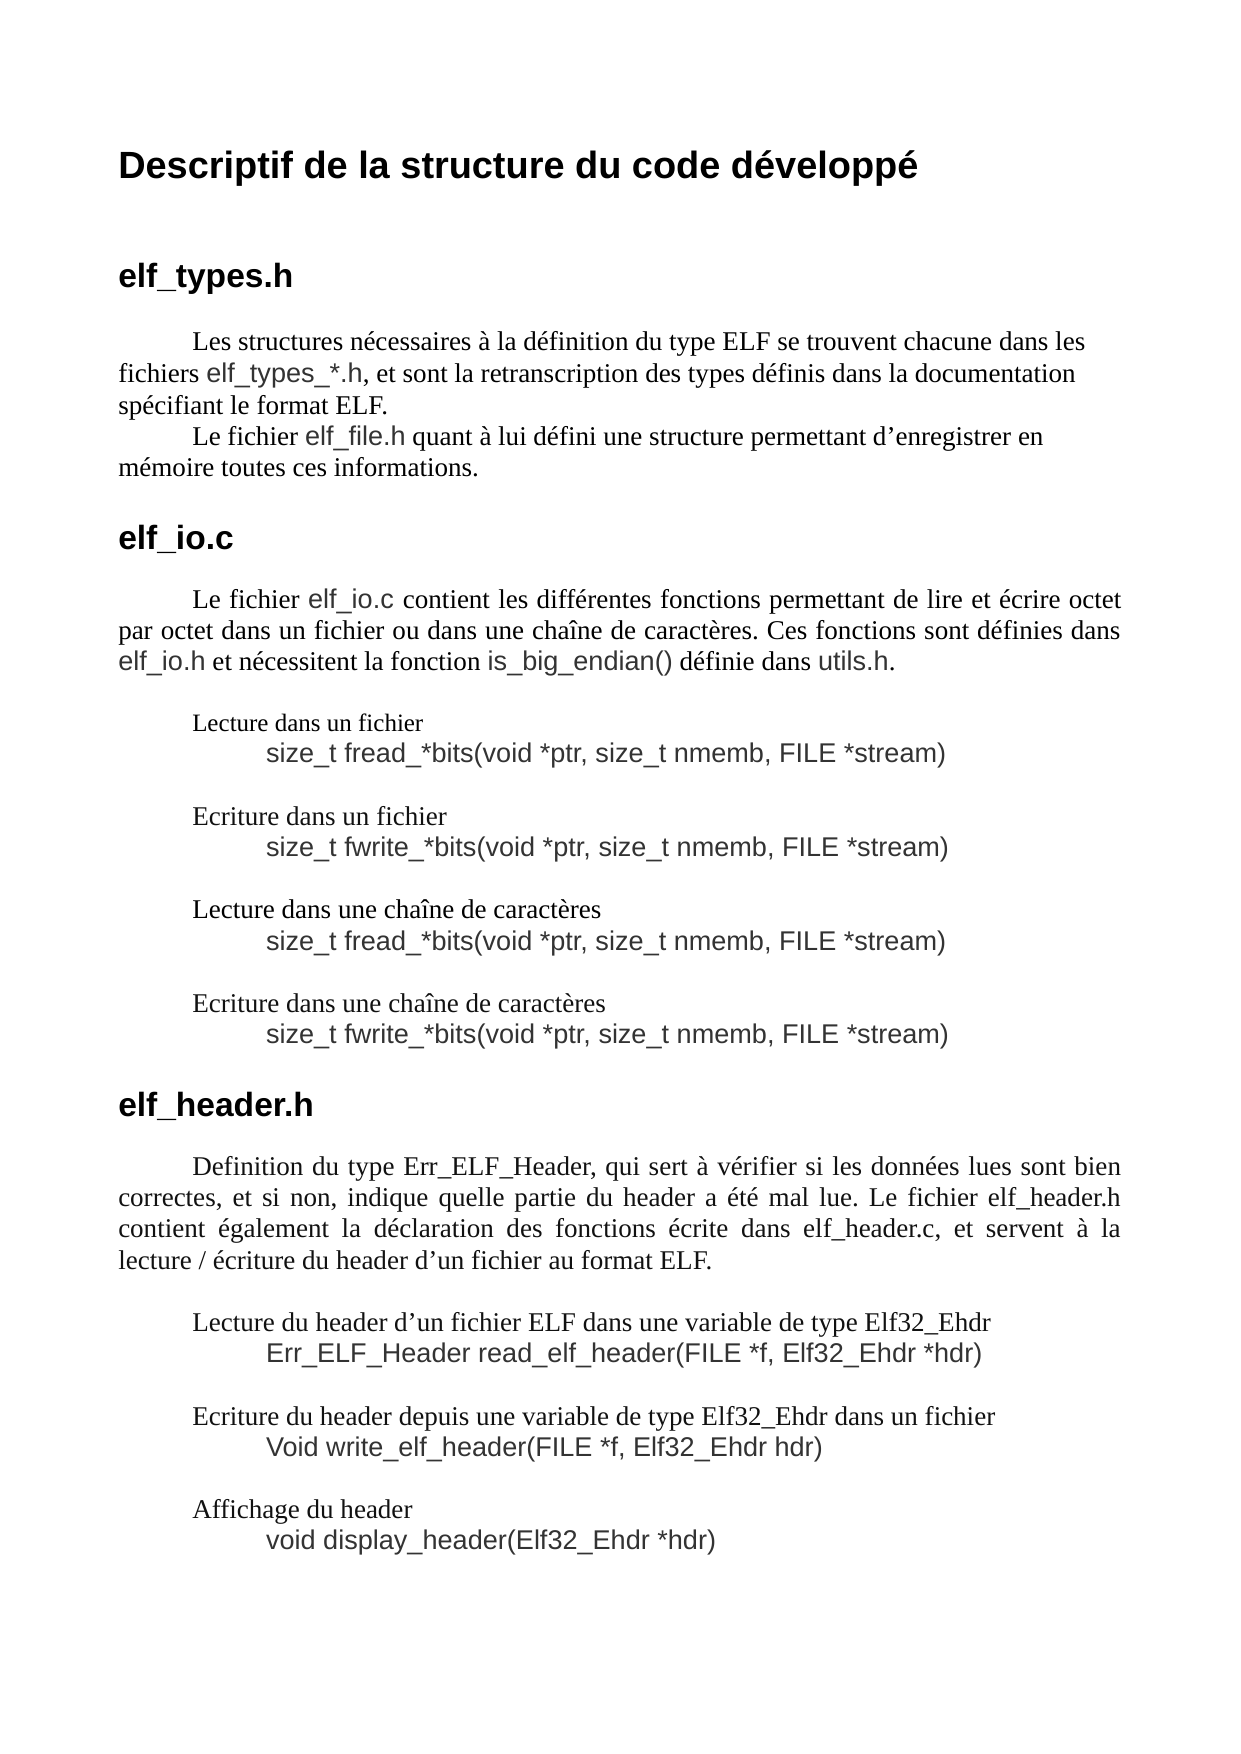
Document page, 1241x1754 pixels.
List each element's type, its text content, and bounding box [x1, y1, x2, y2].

subtitle elf_types.h [118, 256, 1122, 295]
text size_t fread_*bits(void *ptr, size_t nmemb, FILE *stream) [118, 924, 1122, 956]
text Err_ELF_Header read_elf_header(FILE *f, Elf32_Ehdr *hdr) [118, 1337, 1122, 1368]
text Definition du type Err_ELF_Header, qui sert à vérifier si les données lues sont bien correctes, et si non, indique quelle partie du header a été mal lue. Le fichier elf_header.h contient également la déclaration des fonctions écrite dans elf_header.c, et servent à la lecture / écriture du header d’un fichier au format ELF. [118, 1150, 1122, 1275]
text Ecriture du header depuis une variable de type Elf32_Ehdr dans un fichier [118, 1400, 1122, 1431]
subtitle Descriptif de la structure du code développé [118, 143, 1122, 187]
text Les structures nécessaires à la définition du type ELF se trouvent chacune dans les fichiers elf_types_*.h, et sont la retranscription des types définis dans la documentation spécifiant le format ELF. [118, 322, 1122, 420]
text size_t fread_*bits(void *ptr, size_t nmemb, FILE *stream) [118, 737, 1122, 768]
text Le fichier elf_io.c contient les différentes fonctions permettant de lire et écrire octet par octet dans un fichier ou dans une chaîne de caractères. Ces fonctions sont définies dans elf_io.h et nécessitent la fonction is_big_endian() définie dans utils.h. [118, 583, 1122, 677]
text Lecture dans une chaîne de caractères [118, 893, 1122, 924]
text Void write_elf_header(FILE *f, Elf32_Ehdr hdr) [118, 1431, 1122, 1462]
text Lecture du header d’un fichier ELF dans une variable de type Elf32_Ehdr [118, 1306, 1122, 1337]
text Affichage du header [118, 1493, 1122, 1524]
text Ecriture dans un fichier [118, 799, 1122, 831]
text size_t fwrite_*bits(void *ptr, size_t nmemb, FILE *stream) [118, 1018, 1122, 1049]
text Le fichier elf_file.h quant à lui défini une structure permettant d’enregistrer en mémoire toutes ces informations. [118, 420, 1122, 482]
text Ecriture dans une chaîne de caractères [118, 987, 1122, 1018]
subtitle elf_io.c [118, 517, 1122, 556]
text size_t fwrite_*bits(void *ptr, size_t nmemb, FILE *stream) [118, 831, 1122, 862]
text void display_header(Elf32_Ehdr *hdr) [118, 1524, 1122, 1556]
text Lecture dans un fichier [118, 708, 1122, 737]
subtitle elf_header.h [118, 1085, 1122, 1123]
